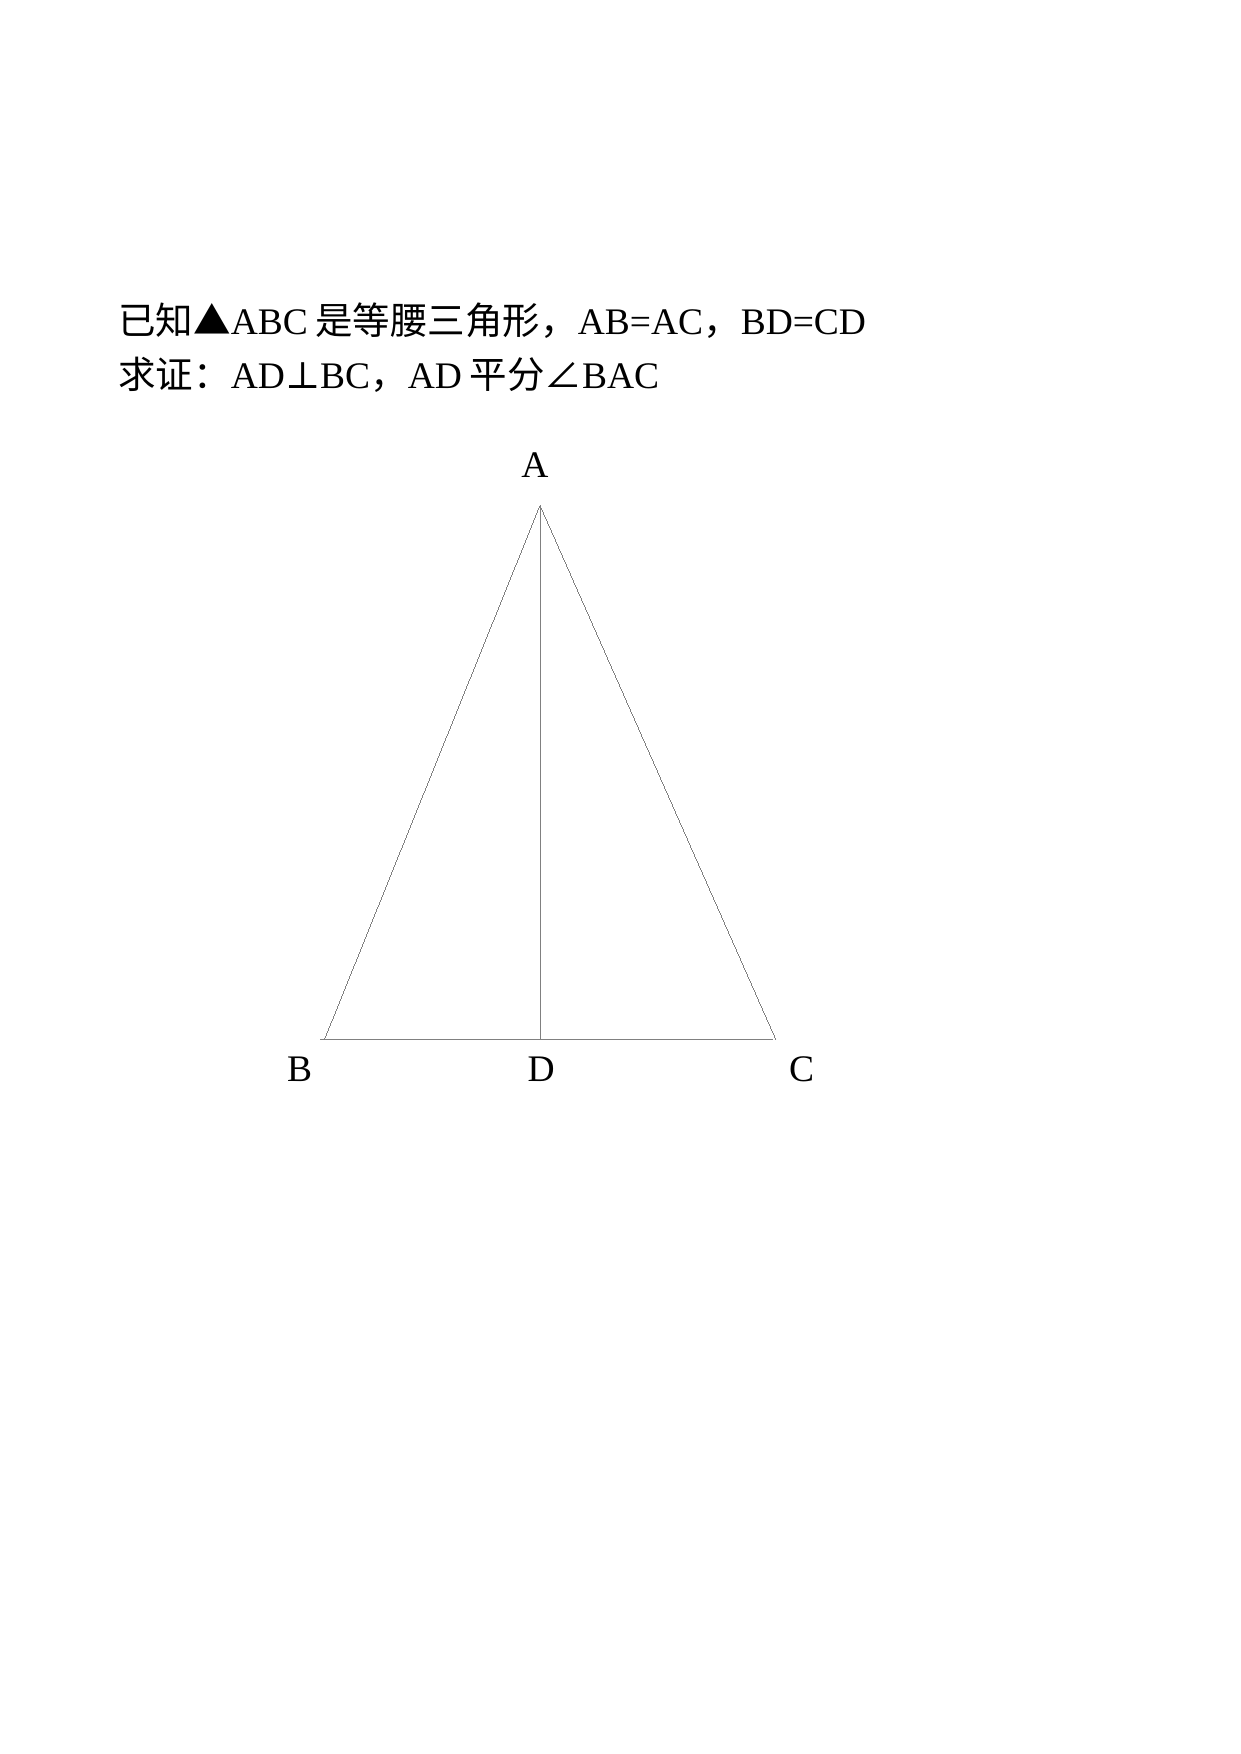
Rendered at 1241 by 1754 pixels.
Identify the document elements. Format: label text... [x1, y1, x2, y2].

text 已知▲ABC是等腰三角形，AB=AC，BD=CD [118, 291, 1122, 345]
text B D C [118, 1046, 1122, 1089]
text 求证：AD⊥BC，AD平分∠BAC [118, 345, 1122, 399]
text A [118, 442, 1122, 485]
